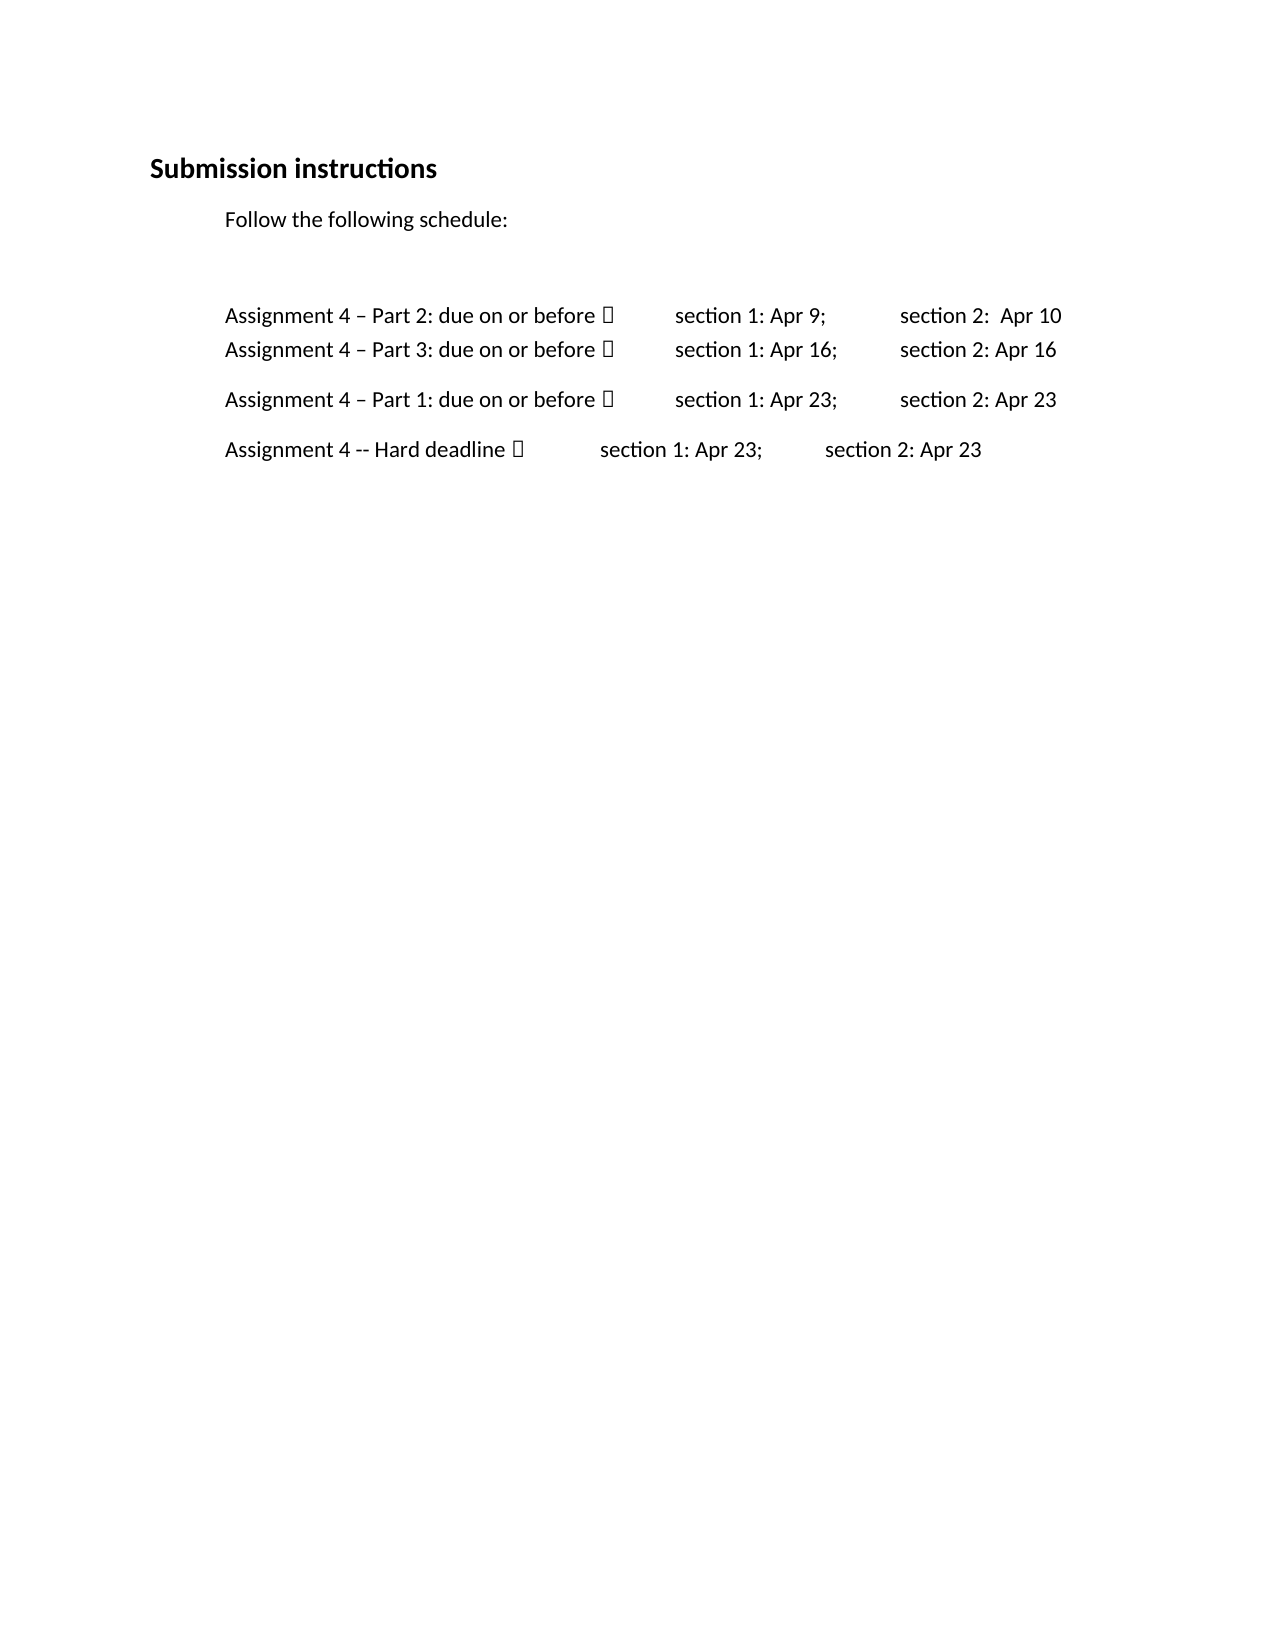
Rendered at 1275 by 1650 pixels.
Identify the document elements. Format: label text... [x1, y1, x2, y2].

list Assignment 4 – Part 2: due on or before  section 1: Apr 9; section 2: Apr 10 Assignment 4 – Part 3: due on or before  section 1: Apr 16; section 2: Apr 16 [225, 299, 1125, 364]
list Assignment 4 – Part 1: due on or before  section 1: Apr 23; section 2: Apr 23 [225, 383, 1125, 414]
text Submission instructions [150, 150, 1125, 186]
list Follow the following schedule: [225, 205, 1125, 233]
list Assignment 4 -- Hard deadline  section 1: Apr 23; section 2: Apr 23 [225, 433, 1125, 465]
